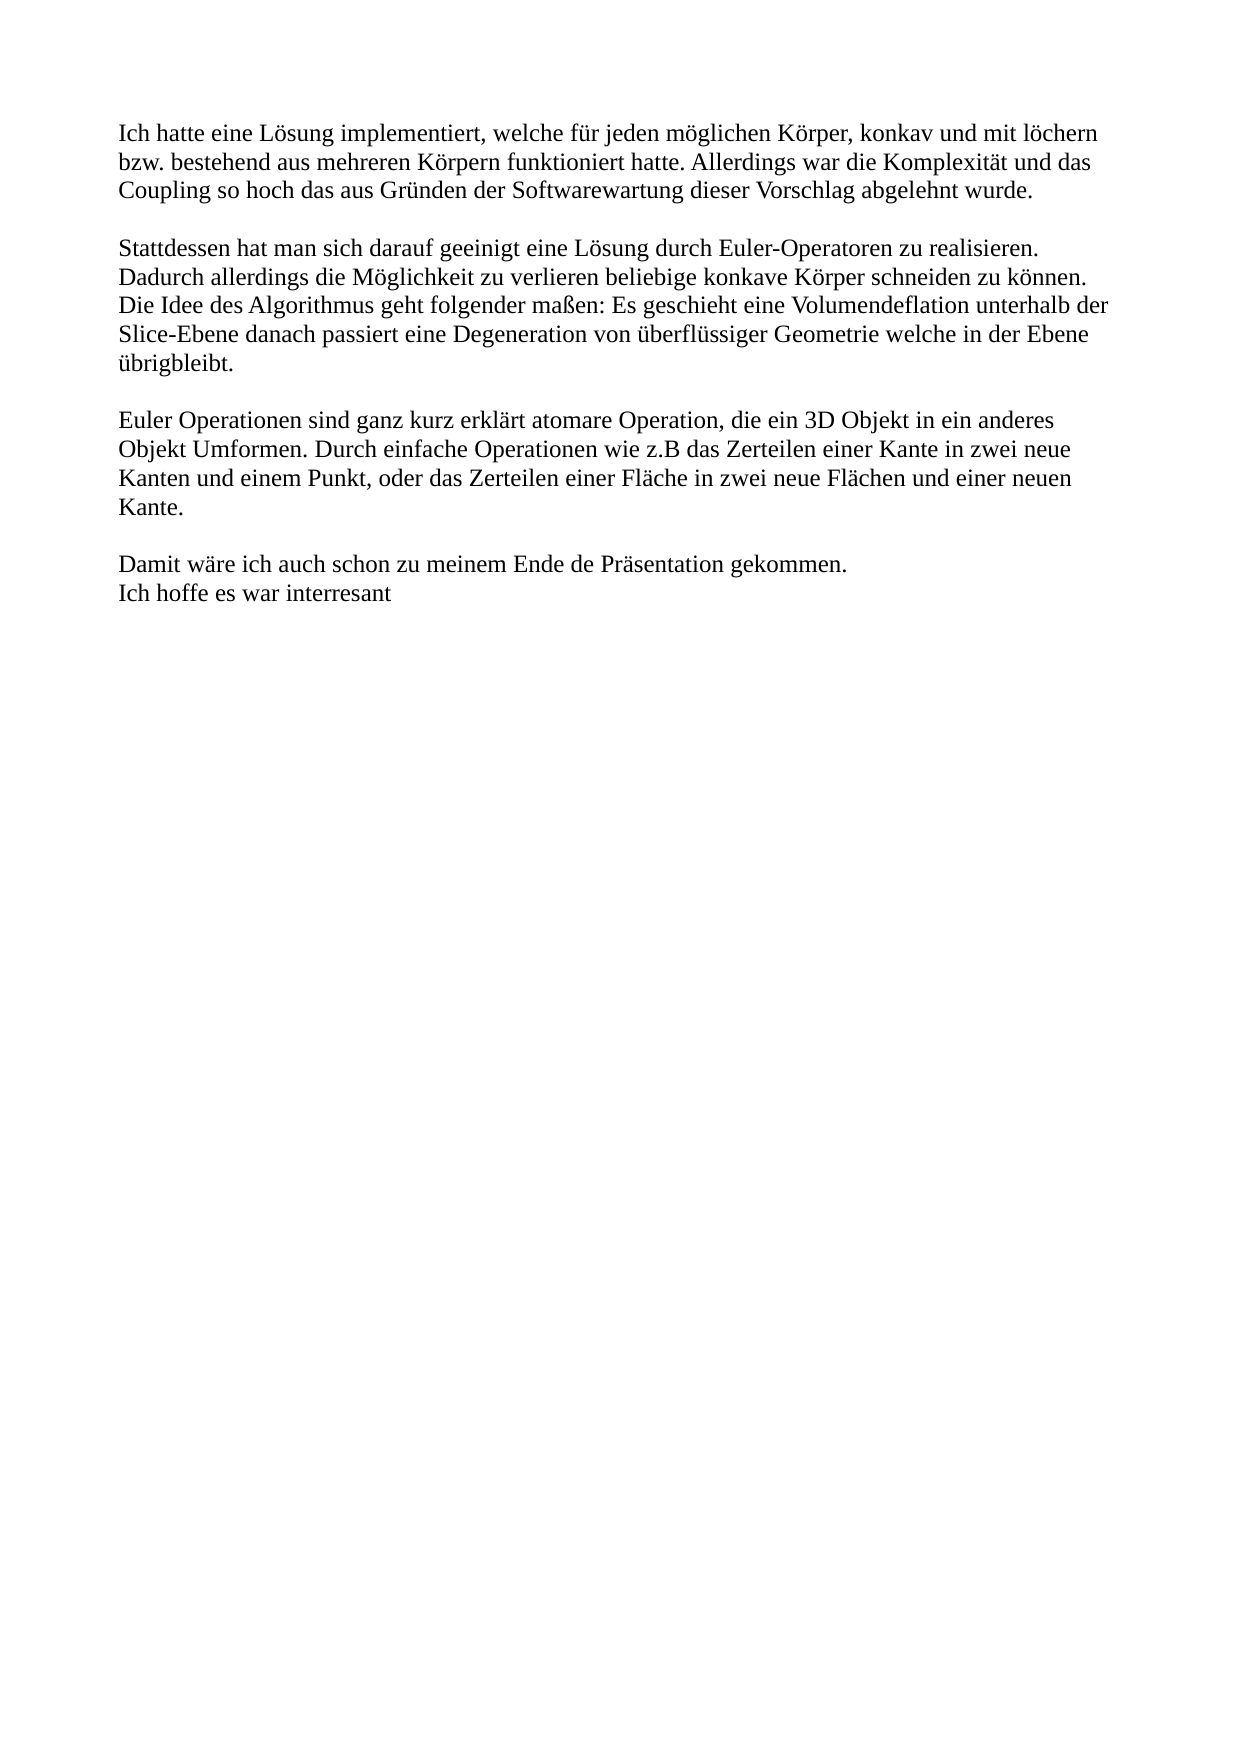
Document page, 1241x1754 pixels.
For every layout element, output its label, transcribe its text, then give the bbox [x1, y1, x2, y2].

text Ich hoffe es war interresant [118, 578, 1122, 607]
text Ich hatte eine Lösung implementiert, welche für jeden möglichen Körper, konkav und mit löchern bzw. bestehend aus mehreren Körpern funktioniert hatte. Allerdings war die Komplexität und das Coupling so hoch das aus Gründen der Softwarewartung dieser Vorschlag abgelehnt wurde. [118, 118, 1122, 204]
text Die Idee des Algorithmus geht folgender maßen: Es geschieht eine Volumendeflation unterhalb der Slice-Ebene danach passiert eine Degeneration von überflüssiger Geometrie welche in der Ebene übrigbleibt. [118, 291, 1122, 377]
text Stattdessen hat man sich darauf geeinigt eine Lösung durch Euler-Operatoren zu realisieren. Dadurch allerdings die Möglichkeit zu verlieren beliebige konkave Körper schneiden zu können. [118, 233, 1122, 291]
text Euler Operationen sind ganz kurz erklärt atomare Operation, die ein 3D Objekt in ein anderes Objekt Umformen. Durch einfache Operationen wie z.B das Zerteilen einer Kante in zwei neue Kanten und einem Punkt, oder das Zerteilen einer Fläche in zwei neue Flächen und einer neuen Kante. [118, 406, 1122, 521]
text Damit wäre ich auch schon zu meinem Ende de Präsentation gekommen. [118, 549, 1122, 578]
